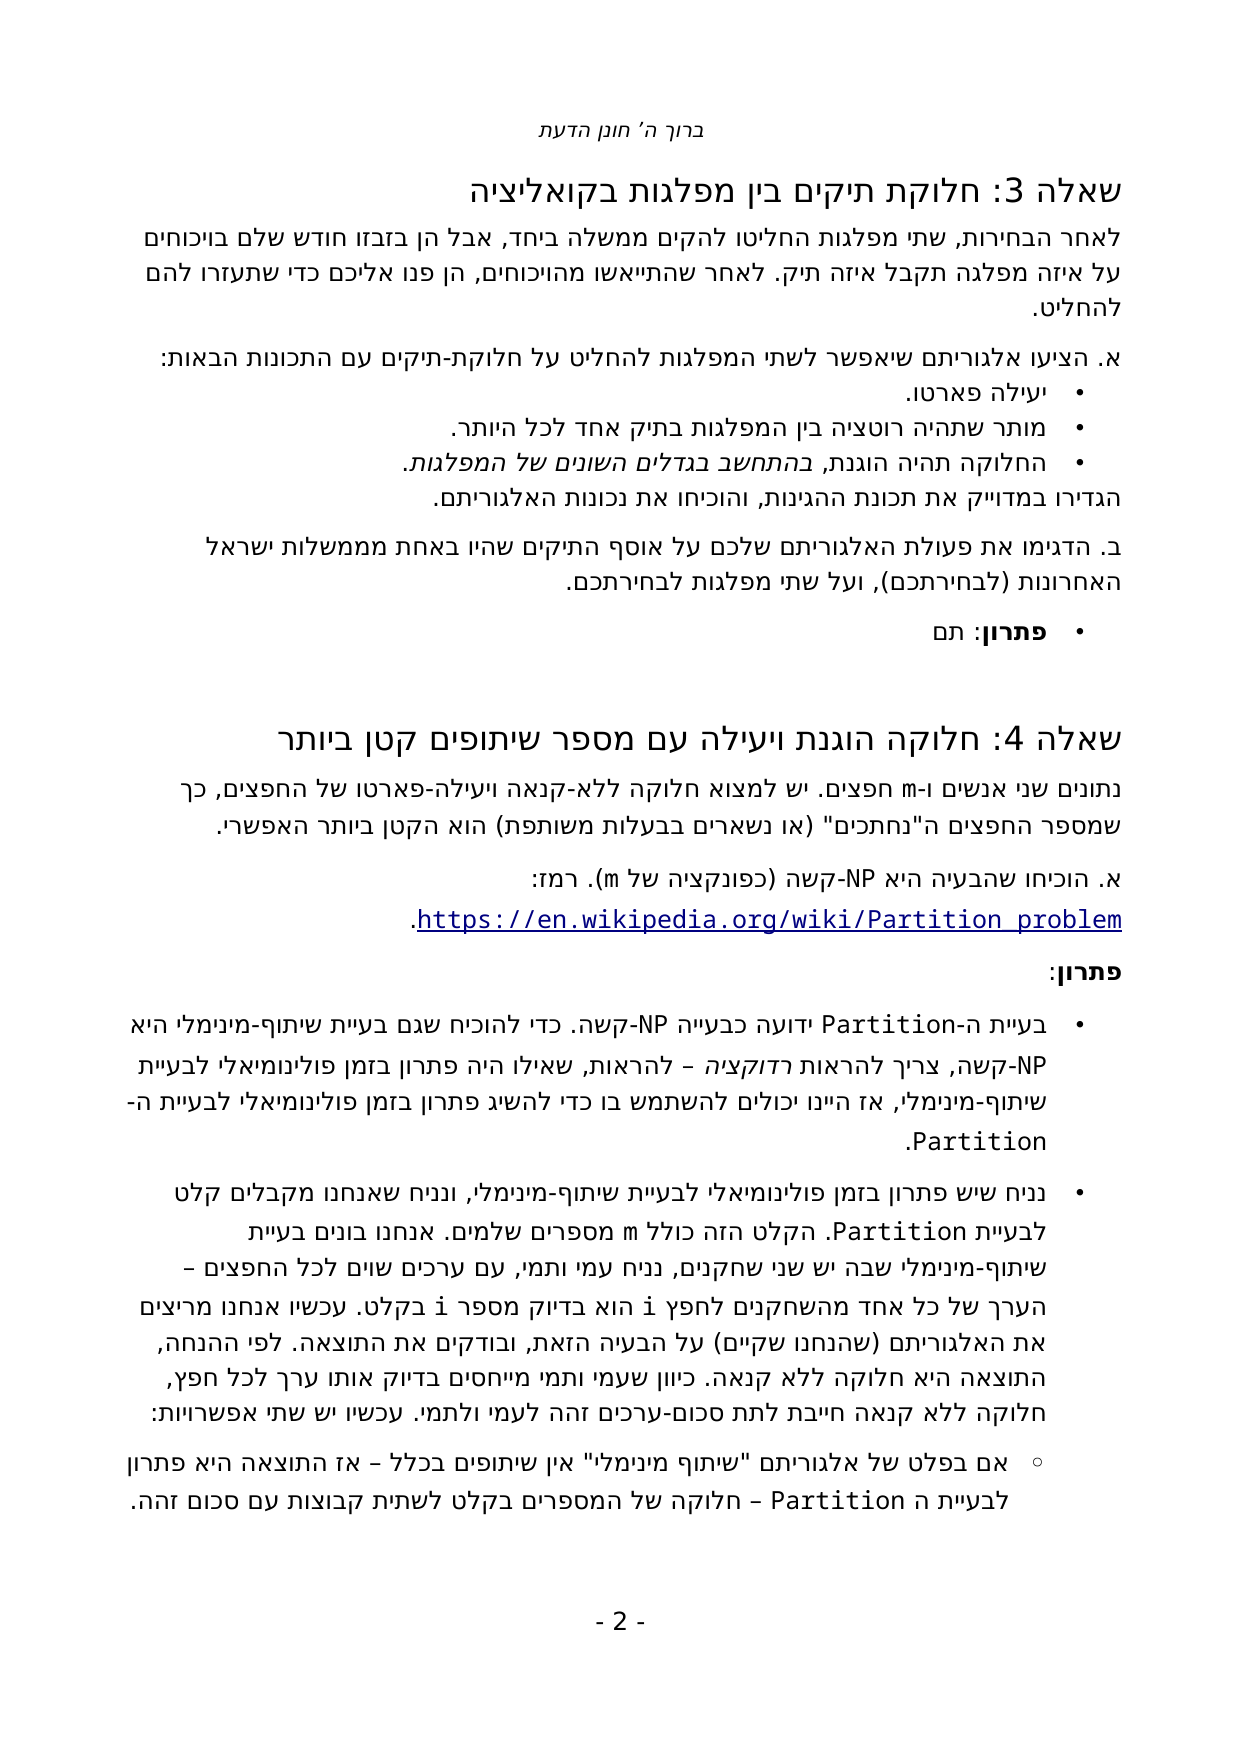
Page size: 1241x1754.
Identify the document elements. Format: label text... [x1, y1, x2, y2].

list החלוקה תהיה הוגנת, בהתחשב בגדלים השונים של המפלגות. [118, 448, 1084, 477]
list נניח שיש פתרון בזמן פולינומיאלי לבעיית שיתוף-מינימלי, ונניח שאנחנו מקבלים קלט לבעיית Partition. הקלט הזה כולל m מספרים שלמים. אנחנו בונים בעיית שיתוף-מינימלי שבה יש שני שחקנים, נניח עמי ותמי, עם ערכים שוים לכל החפצים – הערך של כל אחד מהשחקנים לחפץ i הוא בדיוק מספר i בקלט. עכשיו אנחנו מריצים את האלגוריתם (שהנחנו שקיים) על הבעיה הזאת, ובודקים את התוצאה. לפי ההנחה, התוצאה היא חלוקה ללא קנאה. כיוון שעמי ותמי מייחסים בדיוק אותו ערך לכל חפץ, חלוקה ללא קנאה חייבת לתת סכום-ערכים זהה לעמי ולתמי. עכשיו יש שתי אפשרויות: [118, 1178, 1084, 1427]
text א. הציעו אלגוריתם שיאפשר לשתי המפלגות להחליט על חלוקת-תיקים עם התכונות הבאות: [118, 343, 1122, 372]
list אם בפלט של אלגוריתם "שיתוף מינימלי" אין שיתופים בכלל – אז התוצאה היא פתרון לבעיית ה Partition – חלוקה של המספרים בקלט לשתית קבוצות עם סכום זהה. [118, 1448, 1047, 1517]
text לאחר הבחירות, שתי מפלגות החליטו להקים ממשלה ביחד, אבל הן בזבזו חודש שלם בויכוחים על איזה מפלגה תקבל איזה תיק. לאחר שהתייאשו מהויכוחים, הן פנו אליכם כדי שתעזרו להם להחליט. [118, 223, 1122, 322]
text א. הוכיחו שהבעיה היא NP-קשה (כפונקציה של m). רמז: https://en.wikipedia.org/wiki/Partition_problem. [118, 861, 1122, 936]
list פתרון: תם [118, 617, 1084, 646]
text נתונים שני אנשים ו-m חפצים. יש למצוא חלוקה ללא-קנאה ויעילה-פארטו של החפצים, כך שמספר החפצים ה"נחתכים" (או נשארים בבעלות משותפת) הוא הקטן ביותר האפשרי. [118, 771, 1122, 840]
list מותר שתהיה רוטציה בין המפלגות בתיק אחד לכל היותר. [118, 413, 1084, 442]
text פתרון: [118, 957, 1122, 986]
text ב. הדגימו את פעולת האלגוריתם שלכם על אוסף התיקים שהיו באחת מממשלות ישראל האחרונות (לבחירתכם), ועל שתי מפלגות לבחירתכם. [118, 532, 1122, 597]
subtitle שאלה 4: חלוקה הוגנת ויעילה עם מספר שיתופים קטן ביותר [118, 720, 1122, 759]
list יעילה פארטו. [118, 378, 1084, 407]
text הגדירו במדוייק את תכונת ההגינות, והוכיחו את נכונות האלגוריתם. [118, 483, 1122, 512]
list בעיית ה-Partition ידועה כבעייה NP-קשה. כדי להוכיח שגם בעיית שיתוף-מינימלי היא NP-קשה, צריך להראות רדוקציה – להראות, שאילו היה פתרון בזמן פולינומיאלי לבעיית שיתוף-מינימלי, אז היינו יכולים להשתמש בו כדי להשיג פתרון בזמן פולינומיאלי לבעיית ה-Partition. [118, 1006, 1084, 1157]
subtitle שאלה 3: חלוקת תיקים בין מפלגות בקואליציה [118, 172, 1122, 211]
